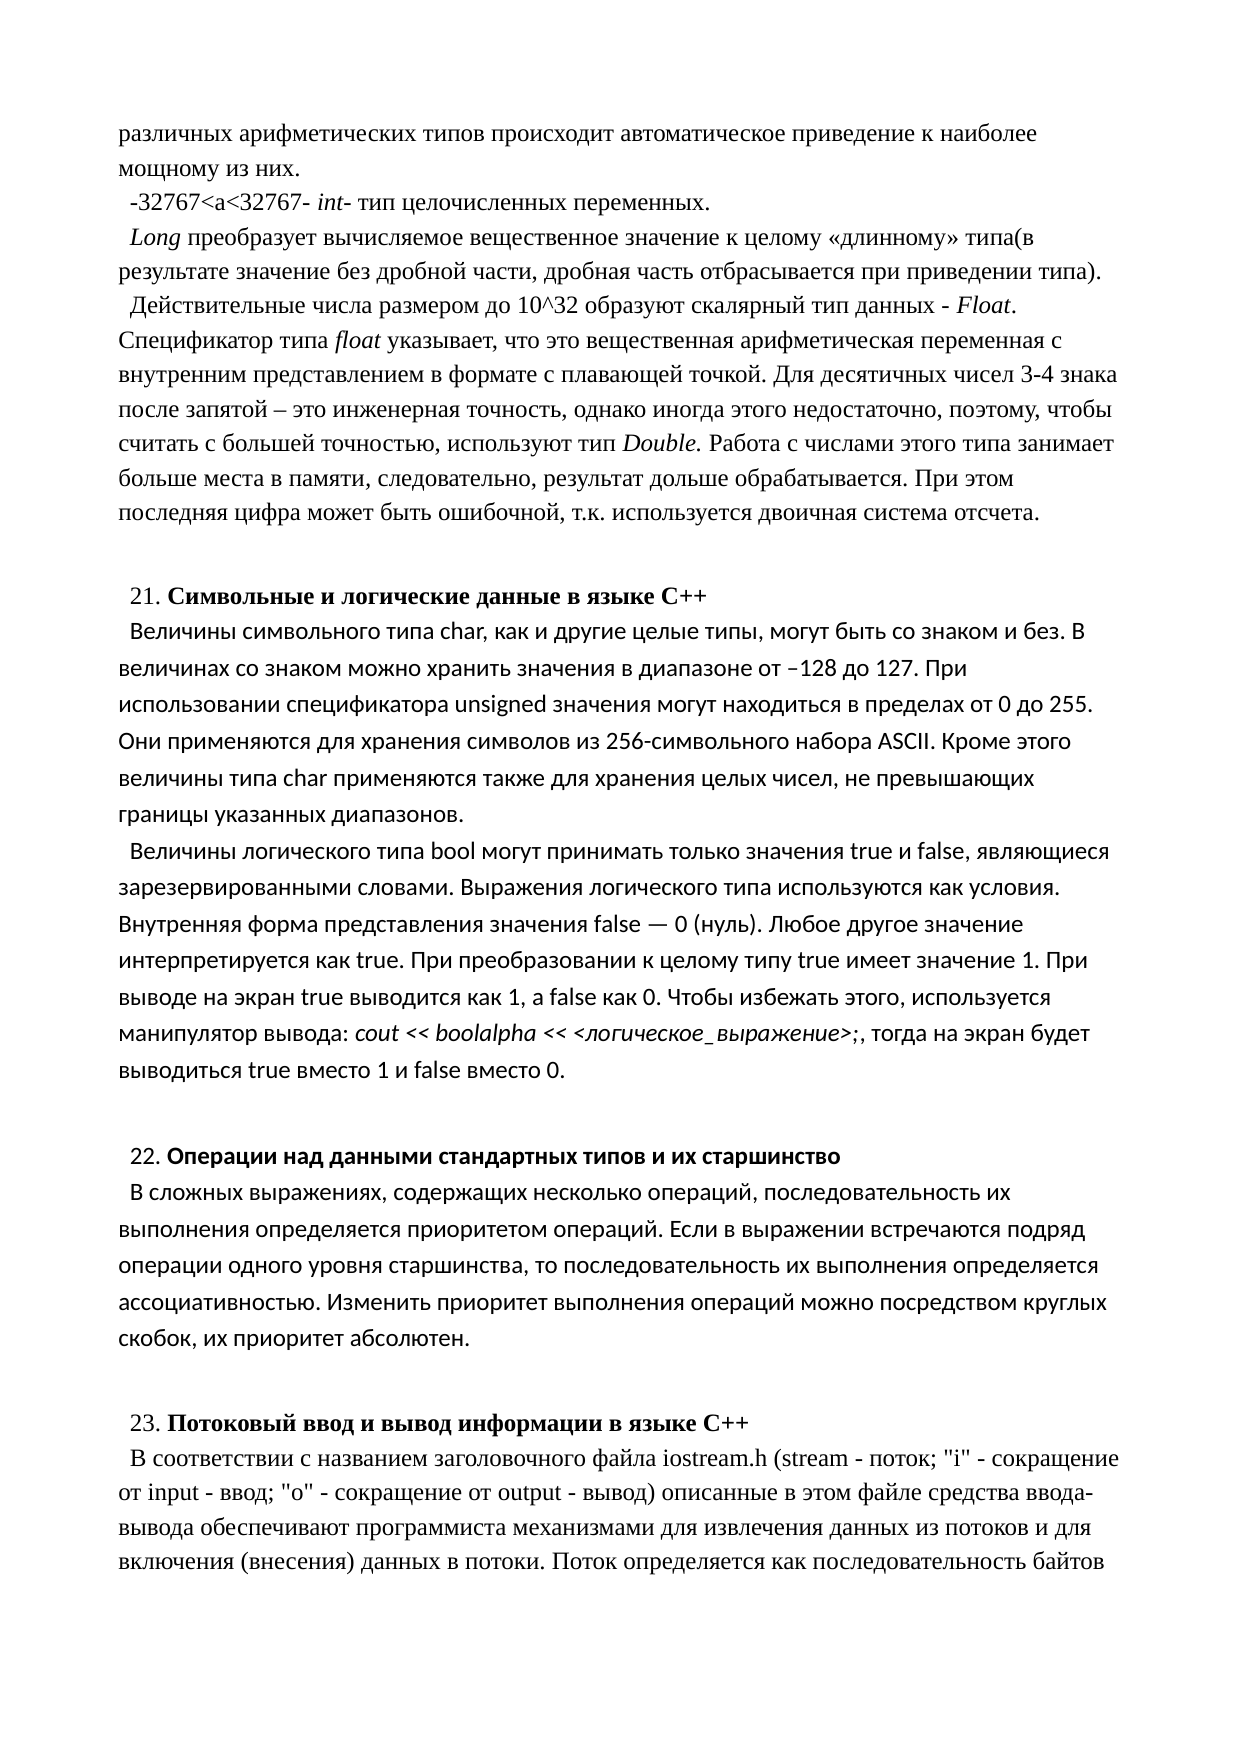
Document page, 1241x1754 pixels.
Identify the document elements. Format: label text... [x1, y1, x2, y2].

text В соответствии с названием заголовочного файла iostream.h (stream - поток; "i" - сокращение от input - ввод; "o" - сокращение от output - вывод) описанные в этом файле средства ввода-вывода обеспечивают программиста механизмами для извлечения данных из потоков и для включения (внесения) данных в потоки. Поток определяется как последовательность байтов [118, 1443, 1122, 1575]
text Действительные числа размером до 10^32 образуют скалярный тип данных - Float. Спецификатор типа float указывает, что это вещественная арифметическая переменная с внутренним представлением в формате с плавающей точкой. Для десятичных чисел 3-4 знака после запятой – это инженерная точность, однако иногда этого недостаточно, поэтому, чтобы считать с большей точностью, используют тип Double. Работа с числами этого типа занимает больше места в памяти, следовательно, результат дольше обрабатывается. При этом последняя цифра может быть ошибочной, т.к. используется двоичная система отсчета. [118, 291, 1122, 526]
text Величины символьного типа char, как и другие целые типы, могут быть со знаком и без. В величинах со знаком можно хранить значения в диапазоне от –128 до 127. При использовании спецификатора unsigned значения могут находиться в пределах от 0 до 255. Они применяются для хранения символов из 256-символьного набора ASCII. Кроме этого величины типа char применяются также для хранения целых чисел, не превышающих границы указанных диапазонов. [118, 615, 1122, 829]
text -32767<a<32767- int- тип целочисленных переменных. [118, 187, 1122, 216]
text Величины логического типа bool могут принимать только значения true и false, являющиеся зарезервированными словами. Выражения логического типа используются как условия. Внутренняя форма представления значения false — 0 (нуль). Любое другое значение интерпретируется как true. При преобразовании к целому типу true имеет значение 1. При выводе на экран true выводится как 1, а false как 0. Чтобы избежать этого, используется манипулятор вывода: cout << boolalpha << <логическое_выражение>;, тогда на экран будет выводиться true вместо 1 и false вместо 0. [118, 835, 1122, 1085]
text 21. Символьные и логические данные в языке С++ [118, 581, 1122, 610]
text различных арифметических типов происходит автоматическое приведение к наиболее мощному из них. [118, 118, 1122, 181]
text 23. Потоковый ввод и вывод информации в языке С++ [118, 1408, 1122, 1437]
text Long преобразует вычисляемое вещественное значение к целому «длинному» типа(в результате значение без дробной части, дробная часть отбрасывается при приведении типа). [118, 222, 1122, 285]
text В сложных выражениях, содержащих несколько операций, последовательность их выполнения определяется приоритетом операций. Если в выражении встречаются подряд операции одного уровня старшинства, то последовательность их выполнения определяется ассоциативностью. Изменить приоритет выполнения операций можно посредством круглых скобок, их приоритет абсолютен. [118, 1176, 1122, 1353]
text 22. Операции над данными стандартных типов и их старшинство [118, 1140, 1122, 1170]
